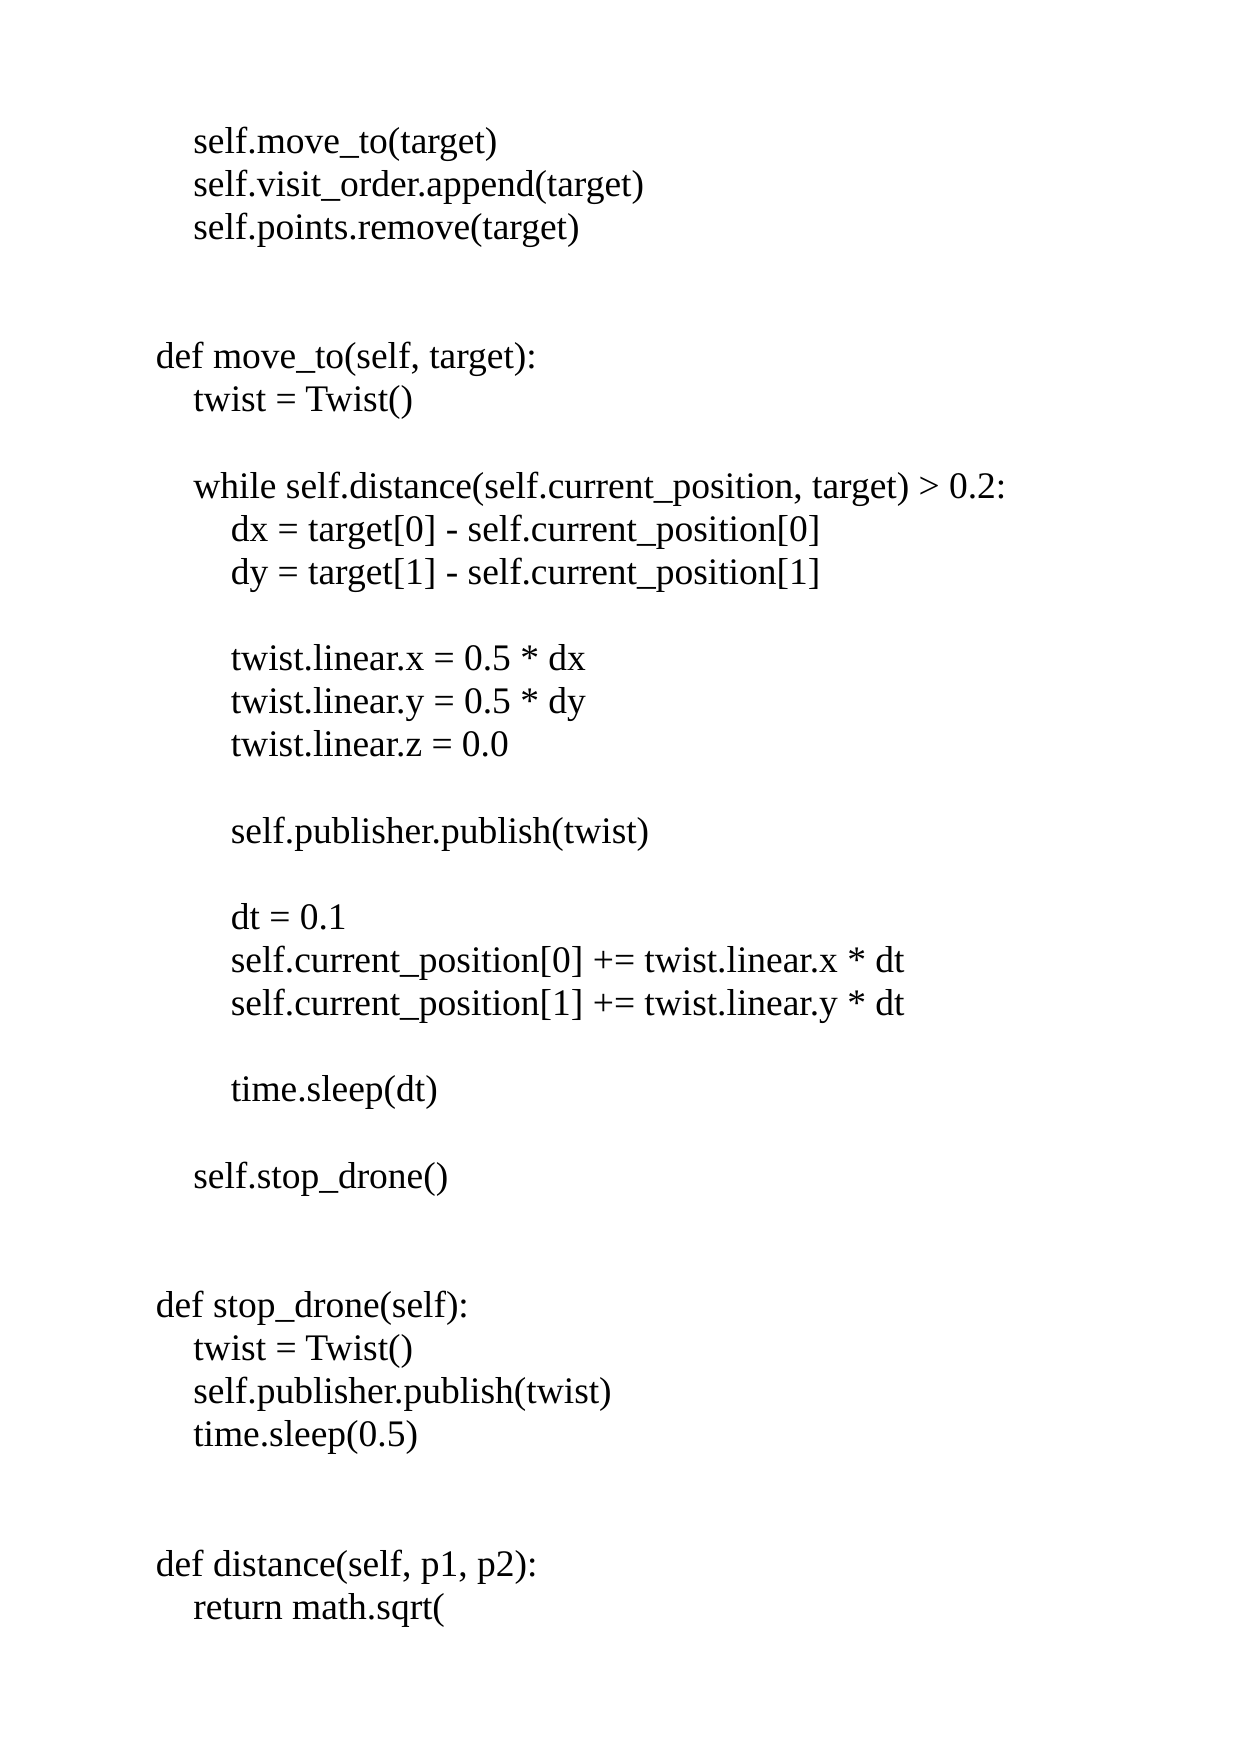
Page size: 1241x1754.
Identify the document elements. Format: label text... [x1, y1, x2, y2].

text return math.sqrt( [118, 1584, 1122, 1627]
text self.current_position[0] += twist.linear.x * dt [118, 937, 1122, 981]
text twist = Twist() [118, 377, 1122, 420]
text dy = target[1] - self.current_position[1] [118, 549, 1122, 592]
text self.points.remove(target) [118, 204, 1122, 247]
text twist.linear.y = 0.5 * dy [118, 679, 1122, 722]
text self.stop_drone() [118, 1153, 1122, 1196]
text def stop_drone(self): [118, 1282, 1122, 1326]
text dt = 0.1 [118, 894, 1122, 937]
text while self.distance(self.current_position, target) > 0.2: [118, 463, 1122, 506]
text self.current_position[1] += twist.linear.y * dt [118, 981, 1122, 1024]
text self.publisher.publish(twist) [118, 1369, 1122, 1412]
text self.move_to(target) [118, 118, 1122, 161]
text def distance(self, p1, p2): [118, 1541, 1122, 1584]
text time.sleep(dt) [118, 1067, 1122, 1110]
text def move_to(self, target): [118, 334, 1122, 377]
text time.sleep(0.5) [118, 1412, 1122, 1455]
text twist.linear.x = 0.5 * dx [118, 636, 1122, 679]
text twist.linear.z = 0.0 [118, 722, 1122, 765]
text self.visit_order.append(target) [118, 161, 1122, 204]
text twist = Twist() [118, 1326, 1122, 1369]
text dx = target[0] - self.current_position[0] [118, 506, 1122, 549]
text self.publisher.publish(twist) [118, 808, 1122, 851]
